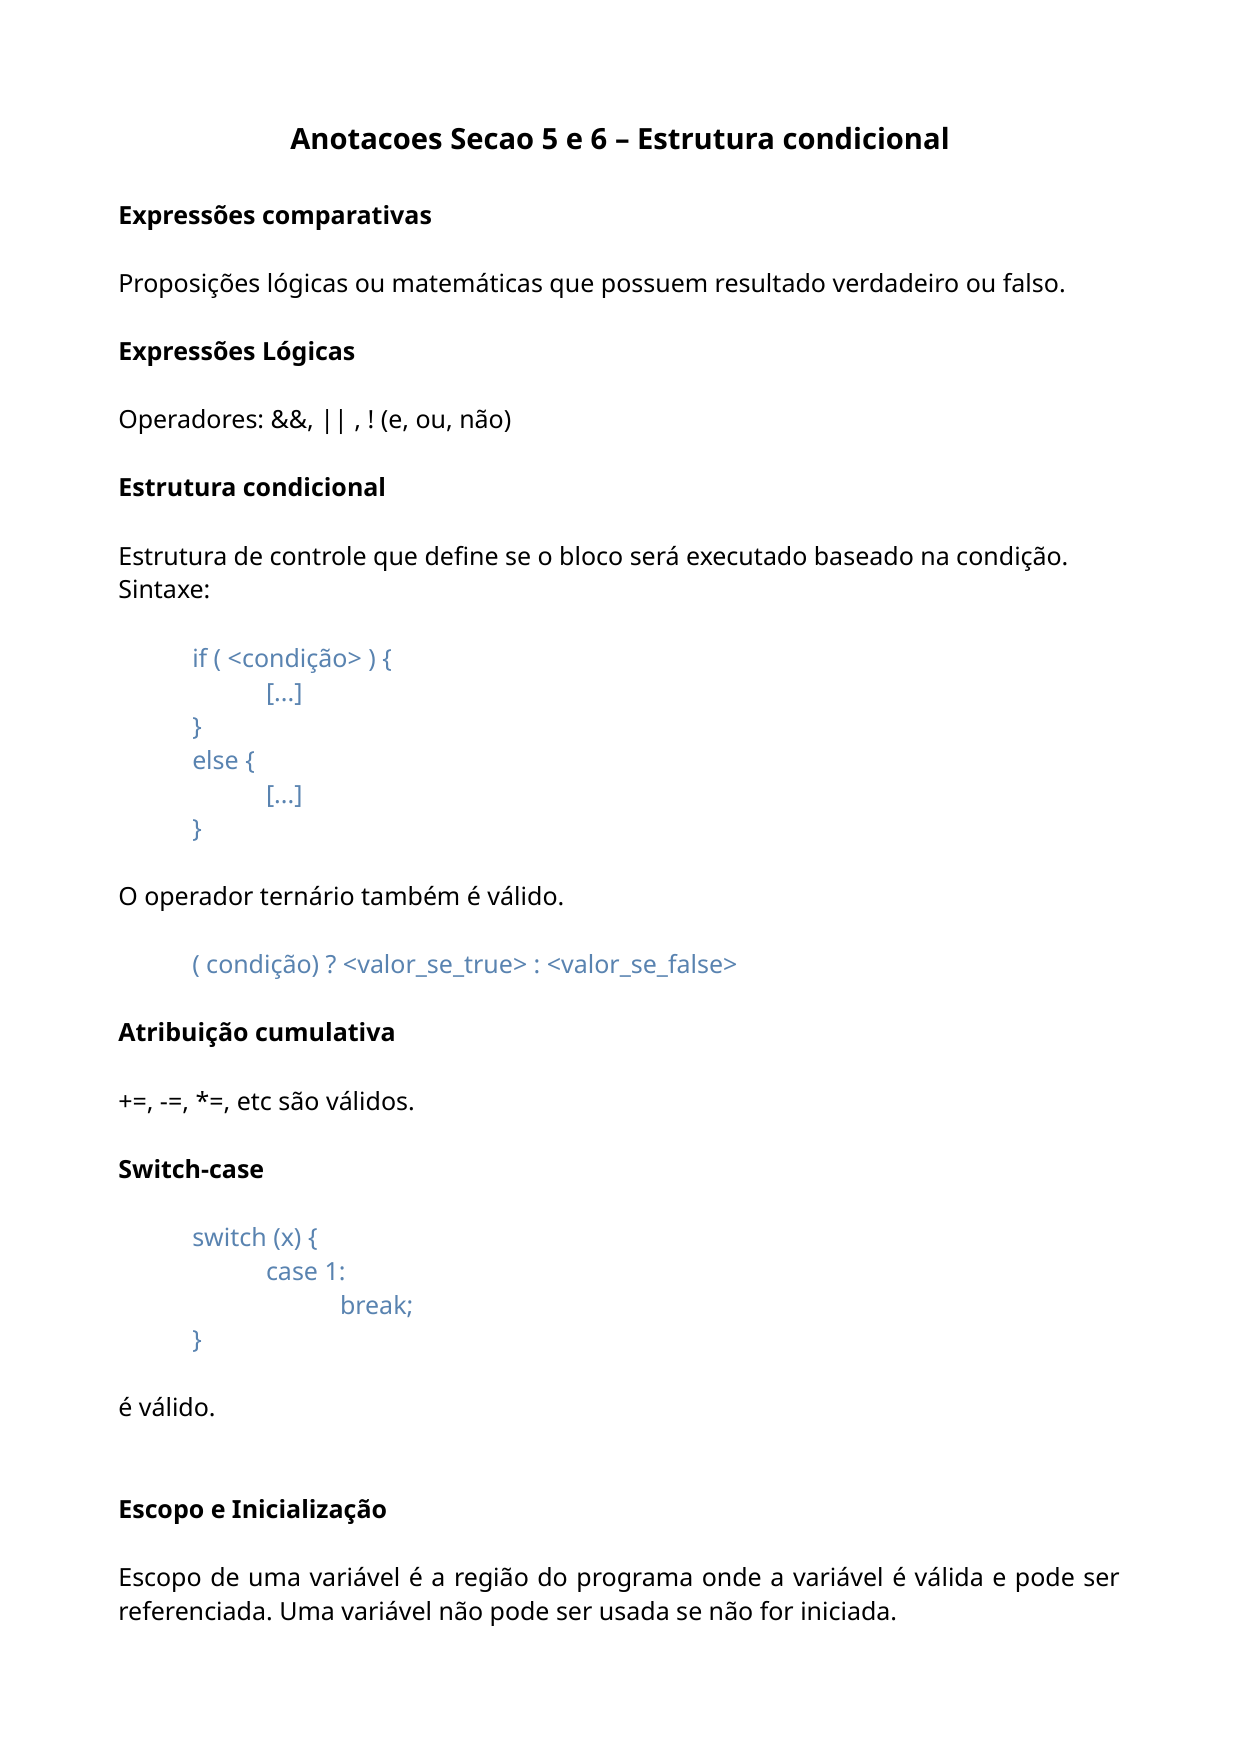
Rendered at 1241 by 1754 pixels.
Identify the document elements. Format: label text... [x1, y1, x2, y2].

text [...] [118, 674, 1122, 708]
text Anotacoes Secao 5 e 6 – Estrutura condicional [118, 118, 1122, 158]
text Escopo de uma variável é a região do programa onde a variável é válida e pode ser referenciada. Uma variável não pode ser usada se não for iniciada. [118, 1560, 1122, 1628]
text break; [118, 1287, 1122, 1322]
text Expressões Lógicas [118, 334, 1122, 368]
text switch (x) { [118, 1219, 1122, 1253]
text +=, -=, *=, etc são válidos. [118, 1083, 1122, 1117]
text } [118, 708, 1122, 742]
text Proposições lógicas ou matemáticas que possuem resultado verdadeiro ou falso. [118, 266, 1122, 300]
text } [118, 1322, 1122, 1356]
text Atribuição cumulativa [118, 1015, 1122, 1049]
text é válido. [118, 1390, 1122, 1424]
text O operador ternário também é válido. [118, 879, 1122, 913]
text Sintaxe: [118, 572, 1122, 606]
text Operadores: &&, || , ! (e, ou, não) [118, 402, 1122, 436]
text [...] [118, 777, 1122, 811]
text case 1: [118, 1253, 1122, 1287]
text ( condição) ? <valor_se_true> : <valor_se_false> [118, 947, 1122, 981]
text Estrutura de controle que define se o bloco será executado baseado na condição. [118, 538, 1122, 572]
text else { [118, 742, 1122, 777]
text if ( <condição> ) { [118, 640, 1122, 674]
text } [118, 811, 1122, 845]
text Switch-case [118, 1151, 1122, 1185]
text Estrutura condicional [118, 470, 1122, 504]
text Escopo e Inicialização [118, 1492, 1122, 1526]
text Expressões comparativas [118, 197, 1122, 232]
